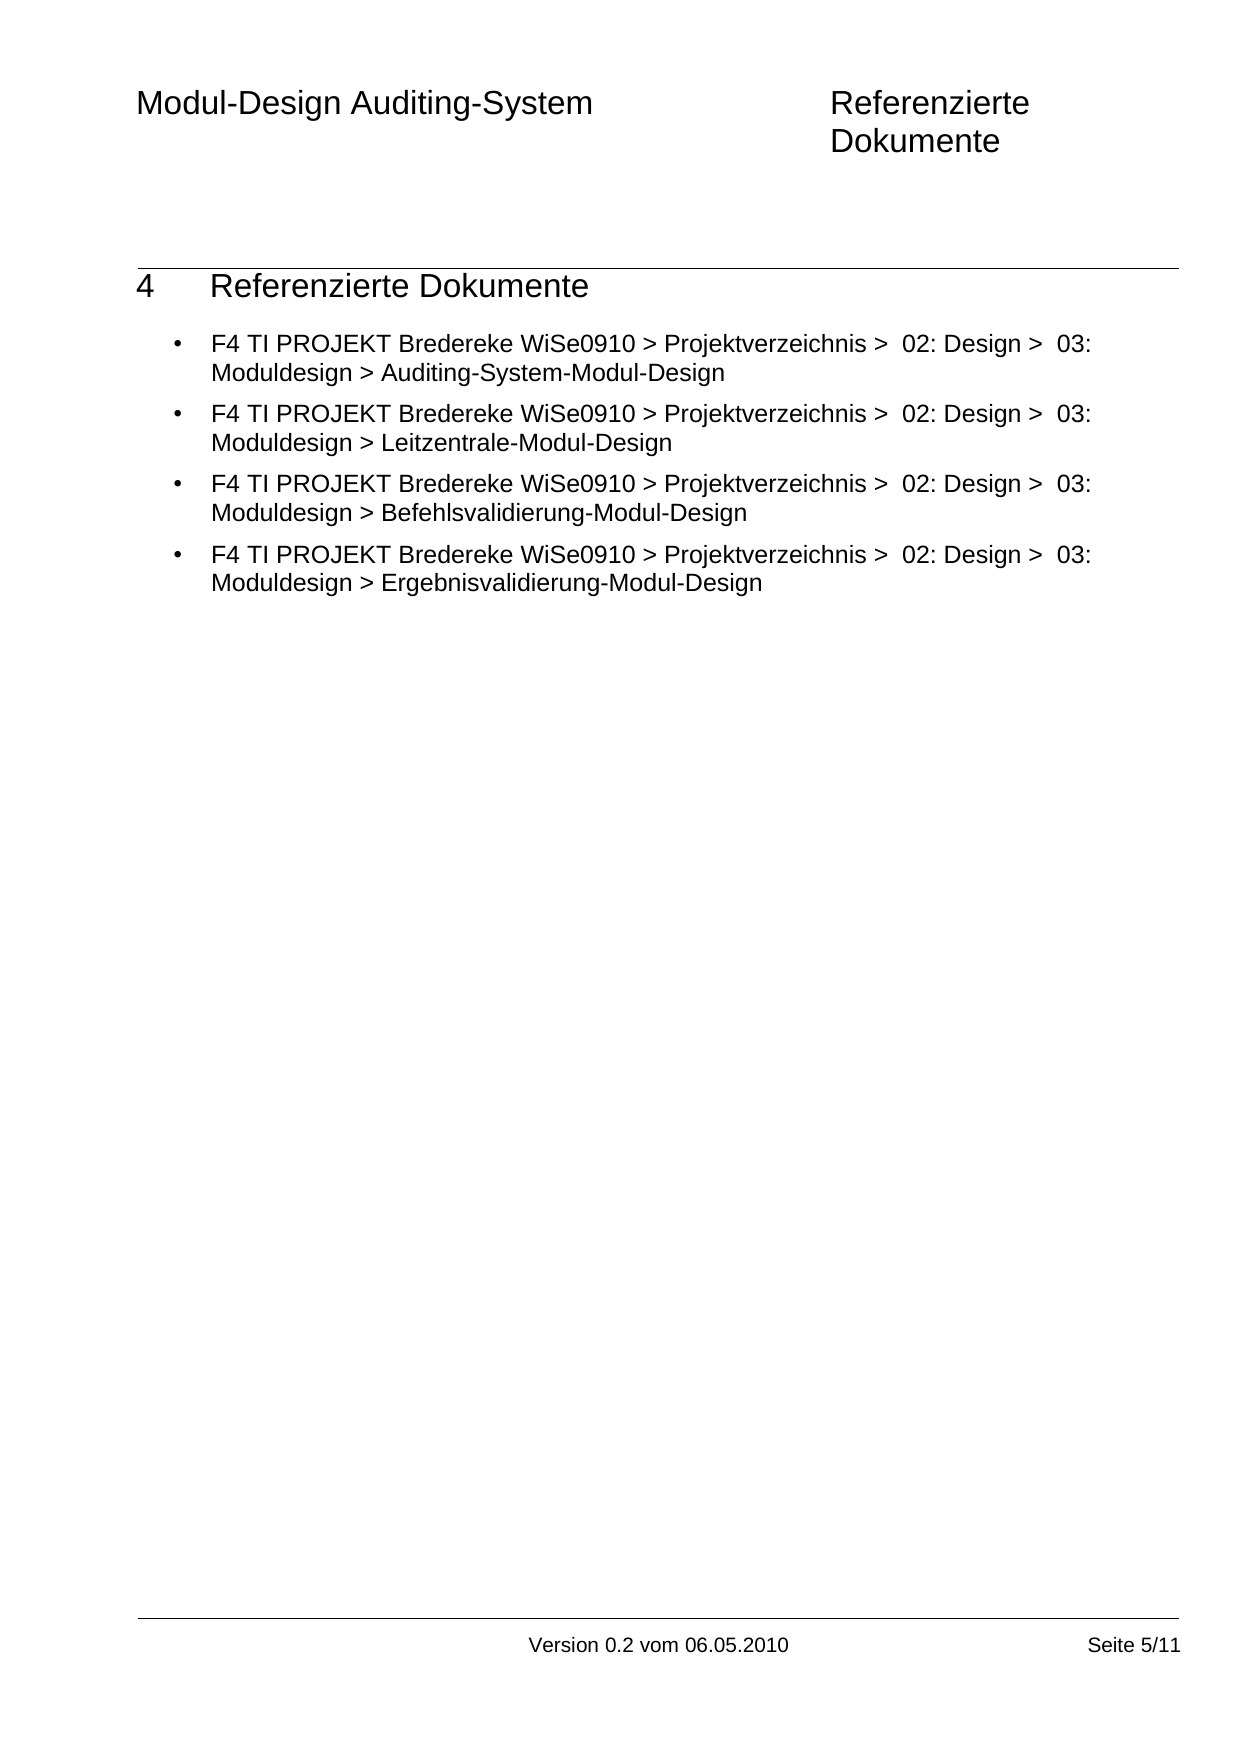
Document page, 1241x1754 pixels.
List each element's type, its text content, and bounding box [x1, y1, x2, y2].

list F4 TI PROJEKT Bredereke WiSe0910 > Projektverzeichnis > 02: Design > 03: Moduldesign > Befehlsvalidierung-Modul-Design [173, 469, 1181, 527]
list F4 TI PROJEKT Bredereke WiSe0910 > Projektverzeichnis > 02: Design > 03: Moduldesign > Leitzentrale-Modul-Design [173, 399, 1181, 457]
subtitle Referenzierte Dokumente [136, 289, 1181, 304]
list F4 TI PROJEKT Bredereke WiSe0910 > Projektverzeichnis > 02: Design > 03: Moduldesign > Auditing-System-Modul-Design [173, 329, 1181, 387]
list F4 TI PROJEKT Bredereke WiSe0910 > Projektverzeichnis > 02: Design > 03: Moduldesign > Ergebnisvalidierung-Modul-Design [173, 539, 1181, 597]
